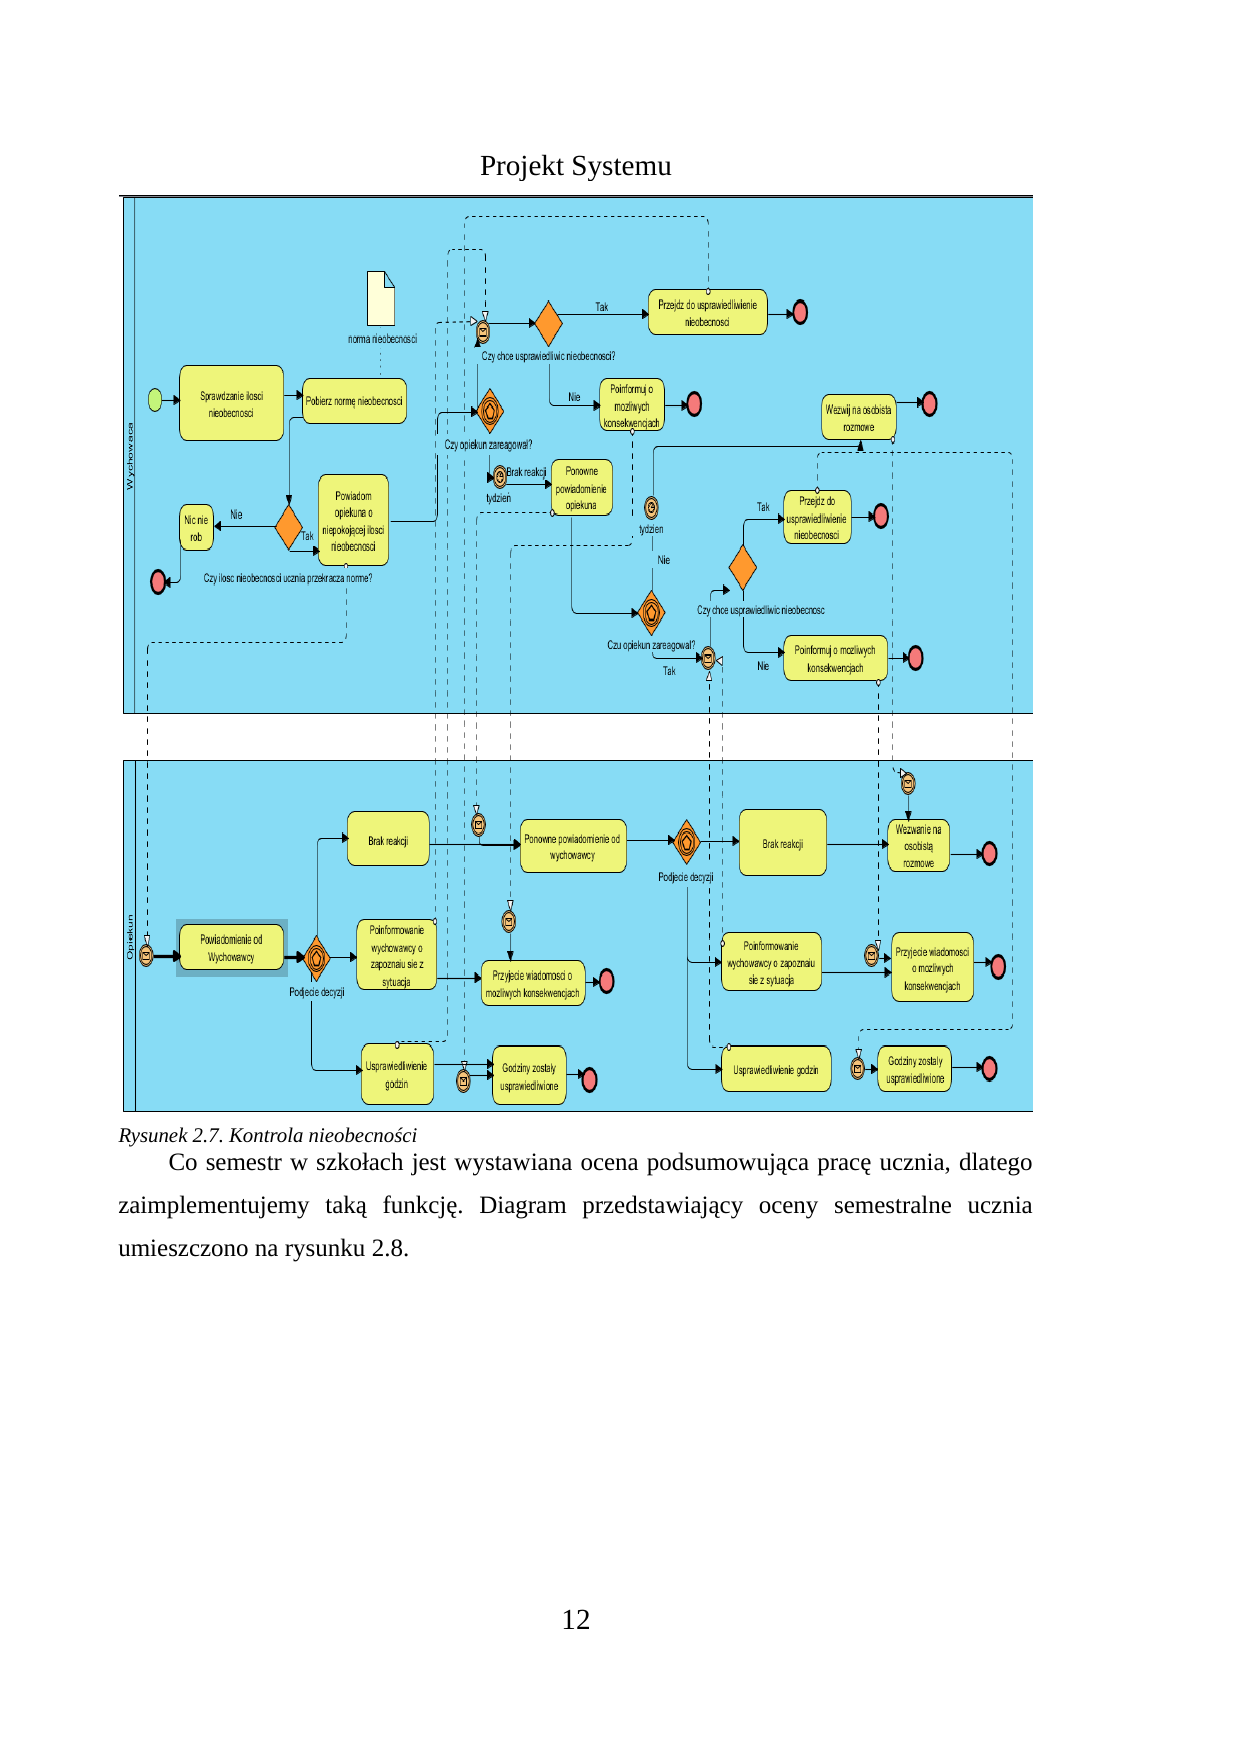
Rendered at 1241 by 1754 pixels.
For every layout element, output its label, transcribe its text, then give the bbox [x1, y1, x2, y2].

text Rysunek 2.7. Kontrola nieobecności [118, 194, 1034, 1147]
text Co semestr w szkołach jest wystawiana ocena podsumowująca pracę ucznia, dlatego zaimplementujemy taką funkcję. Diagram przedstawiający oceny semestralne ucznia umieszczono na rysunku 2.8. [118, 1147, 1033, 1262]
picture [120, 196, 1032, 1116]
